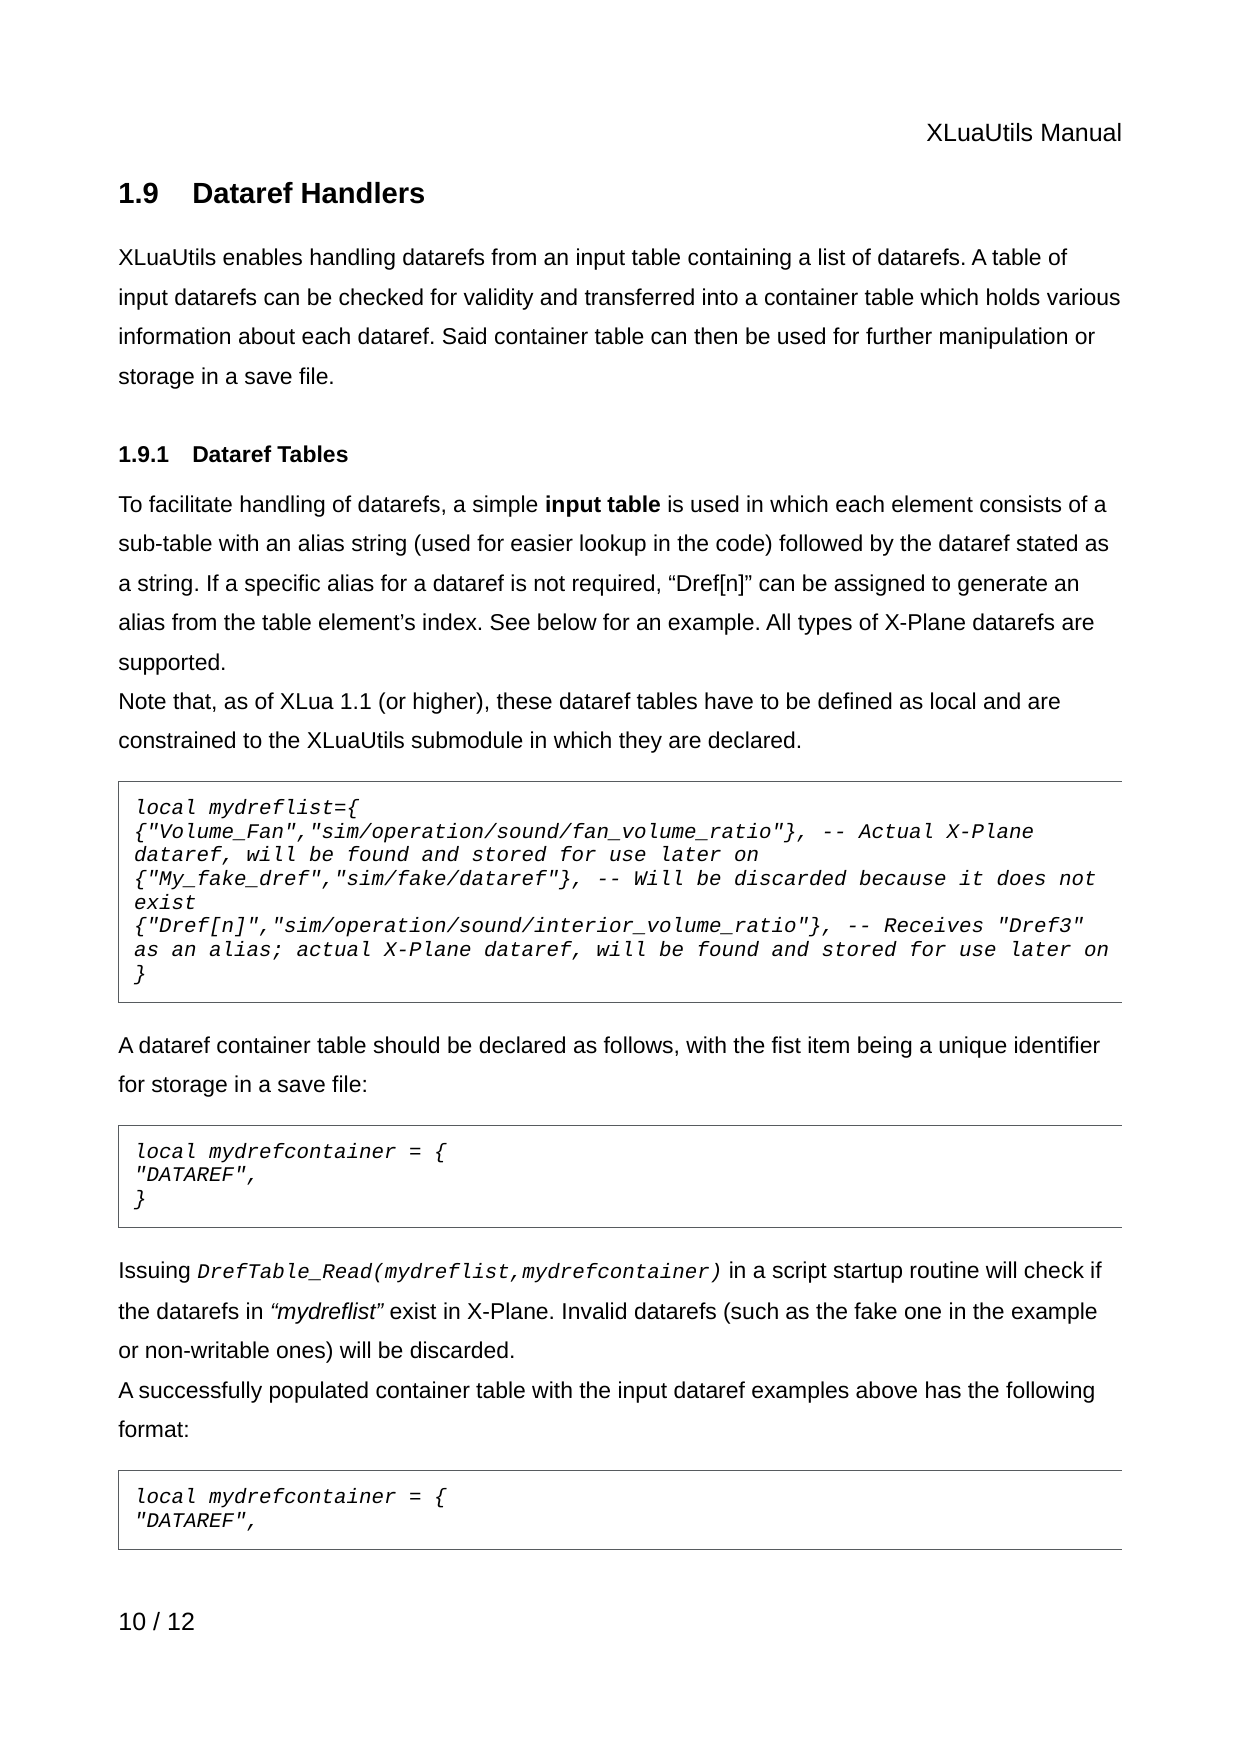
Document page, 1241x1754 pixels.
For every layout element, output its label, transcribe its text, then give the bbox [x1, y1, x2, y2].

text } [119, 1172, 1122, 1227]
text "DATAREF", [119, 1494, 1122, 1549]
text local mydrefcontainer = { [119, 1471, 1122, 1494]
text {"Volume_Fan","sim/operation/sound/fan_volume_ratio"}, -- Actual X-Plane dataref, will be found and stored for use later on [119, 805, 1122, 852]
text {"My_fake_dref","sim/fake/dataref"}, -- Will be discarded because it does not exist [119, 852, 1122, 900]
text {"Dref[n]","sim/operation/sound/interior_volume_ratio"}, -- Receives "Dref3" as an alias; actual X-Plane dataref, will be found and stored for use later on [119, 900, 1122, 947]
text To facilitate handling of datarefs, a simple input table is used in which each element consists of a sub-table with an alias string (used for easier lookup in the code) followed by the dataref stated as a string. If a specific alias for a dataref is not required, “Dref[n]” can be assigned to generate an alias from the table element’s index. See below for an example. All types of X-Plane datarefs are supported. Note that, as of XLua 1.1 (or higher), these dataref tables have to be defined as local and are constrained to the XLuaUtils submodule in which they are declared. [118, 491, 1122, 754]
text XLuaUtils enables handling datarefs from an input table containing a list of datarefs. A table of input datarefs can be checked for validity and transferred into a container table which holds various information about each dataref. Said container table can then be used for further manipulation or storage in a save file. [118, 244, 1122, 389]
text local mydreflist={ [119, 782, 1122, 805]
text A dataref container table should be declared as follows, with the fist item being a unique identifier for storage in a save file: [118, 1032, 1122, 1097]
subtitle Dataref Handlers [118, 176, 1122, 210]
text local mydrefcontainer = { [119, 1126, 1122, 1149]
text } [119, 947, 1122, 1002]
subtitle Dataref Tables [118, 441, 1122, 467]
text "DATAREF", [119, 1149, 1122, 1172]
text Issuing DrefTable_Read(mydreflist,mydrefcontainer) in a script startup routine will check if the datarefs in “mydreflist” exist in X-Plane. Invalid datarefs (such as the fake one in the example or non-writable ones) will be discarded. A successfully populated container table with the input dataref examples above has the following format: [118, 1257, 1122, 1443]
